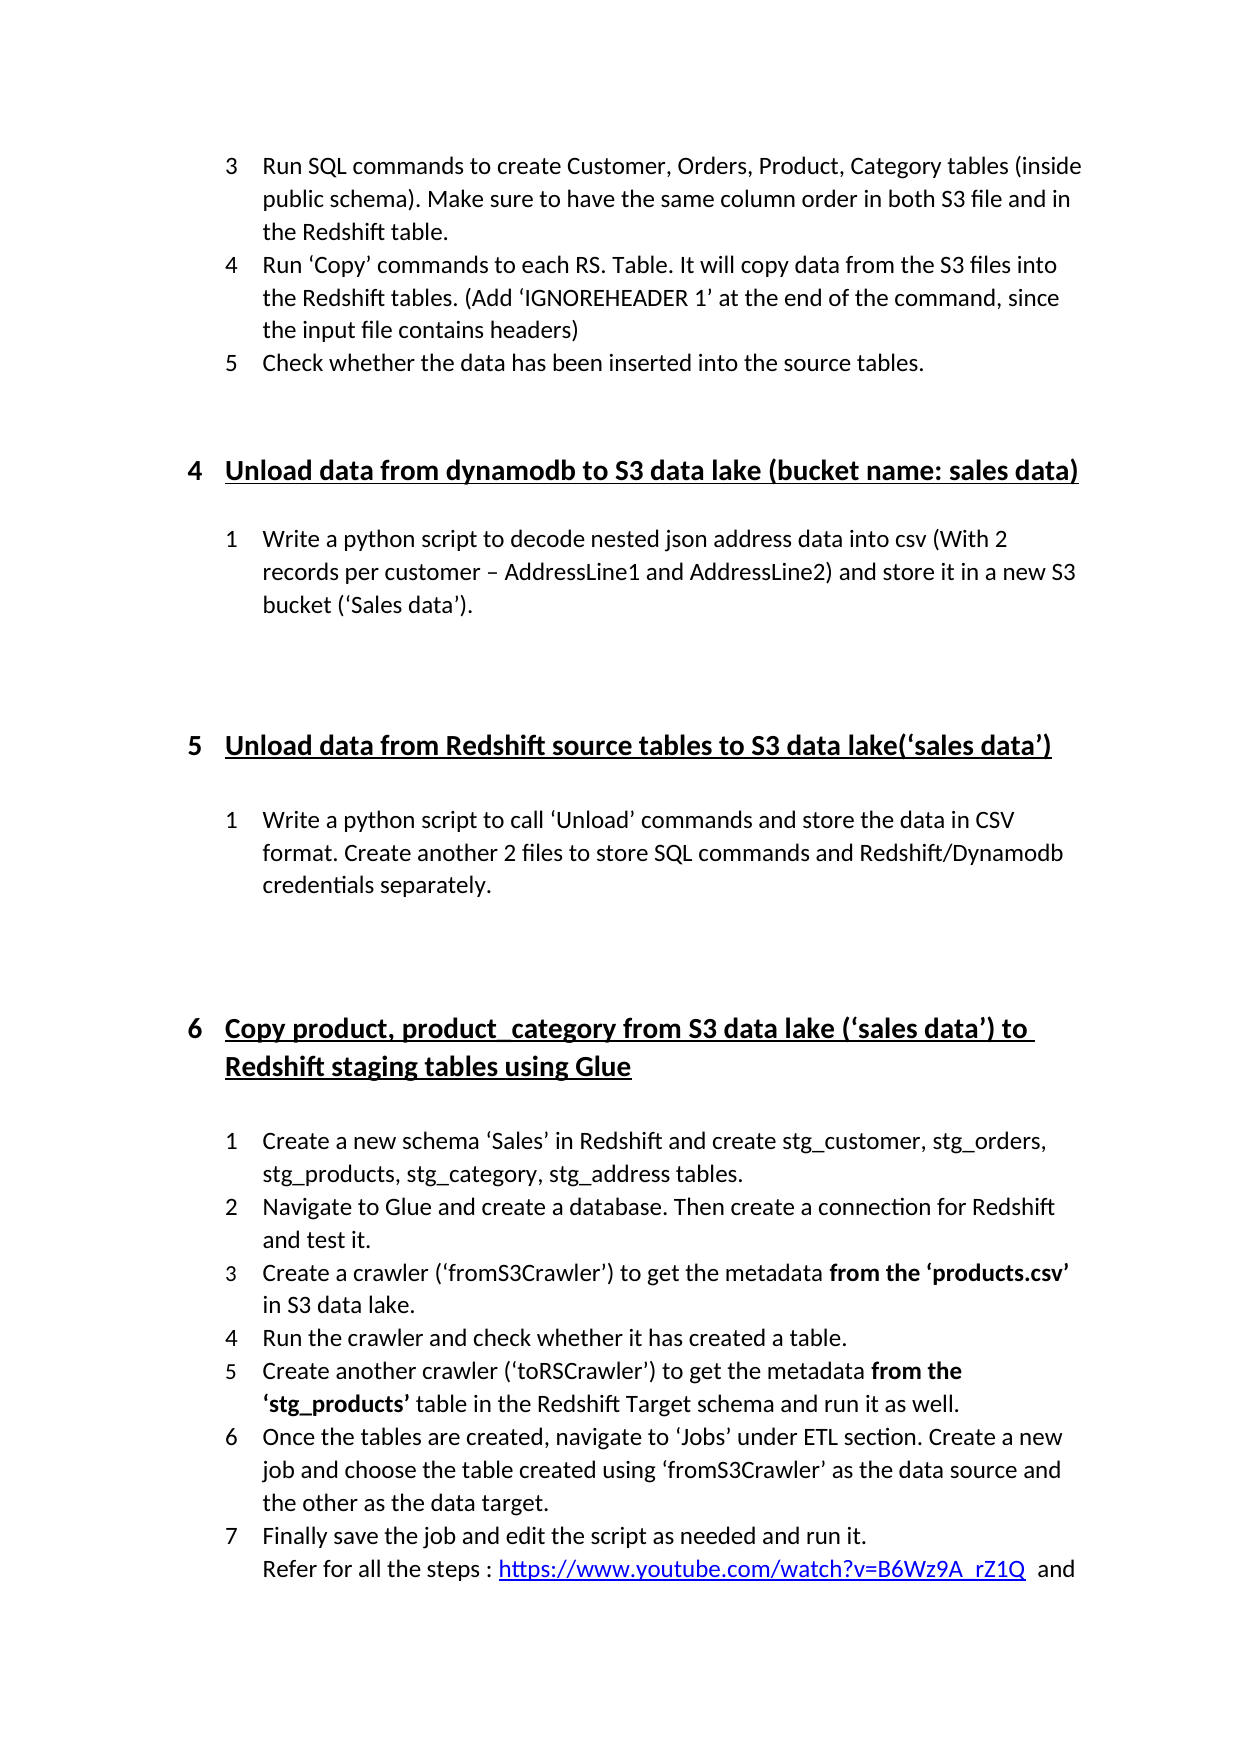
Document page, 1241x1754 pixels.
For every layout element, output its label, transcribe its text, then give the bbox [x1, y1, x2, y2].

list Once the tables are created, navigate to ‘Jobs’ under ETL section. Create a new job and choose the table created using ‘fromS3Crawler’ as the data source and the other as the data target. [225, 1421, 1090, 1518]
list Write a python script to decode nested json address data into csv (With 2 records per customer – AddressLine1 and AddressLine2) and store it in a new S3 bucket (‘Sales data’). [225, 523, 1090, 620]
list Finally save the job and edit the script as needed and run it. [225, 1520, 1090, 1551]
list Run ‘Copy’ commands to each RS. Table. It will copy data from the S3 files into the Redshift tables. (Add ‘IGNOREHEADER 1’ at the end of the command, since the input file contains headers) [225, 249, 1090, 345]
list Unload data from dynamodb to S3 data lake (bucket name: sales data) [187, 452, 1090, 488]
list Create a crawler (‘fromS3Crawler’) to get the metadata from the ‘products.csv’ in S3 data lake. [225, 1257, 1090, 1320]
list Navigate to Glue and create a database. Then create a connection for Redshift and test it. [225, 1191, 1090, 1254]
list Refer for all the steps : https://www.youtube.com/watch?v=B6Wz9A_rZ1Q and [262, 1553, 1090, 1583]
list Create a new schema ‘Sales’ in Redshift and create stg_customer, stg_orders, stg_products, stg_category, stg_address tables. [225, 1125, 1090, 1188]
list Check whether the data has been inserted into the source tables. [225, 347, 1090, 378]
list Create another crawler (‘toRSCrawler’) to get the metadata from the ‘stg_products’ table in the Redshift Target schema and run it as well. [225, 1355, 1090, 1419]
list Run SQL commands to create Customer, Orders, Product, Category tables (inside public schema). Make sure to have the same column order in both S3 file and in the Redshift table. [225, 150, 1090, 246]
list Write a python script to call ‘Unload’ commands and store the data in CSV format. Create another 2 files to store SQL commands and Redshift/Dynamodb credentials separately. [225, 804, 1090, 900]
list Run the crawler and check whether it has created a table. [225, 1322, 1090, 1353]
list Copy product, product_category from S3 data lake (‘sales data’) to Redshift staging tables using Glue [187, 1010, 1090, 1084]
list Unload data from Redshift source tables to S3 data lake(‘sales data’) [187, 727, 1090, 763]
